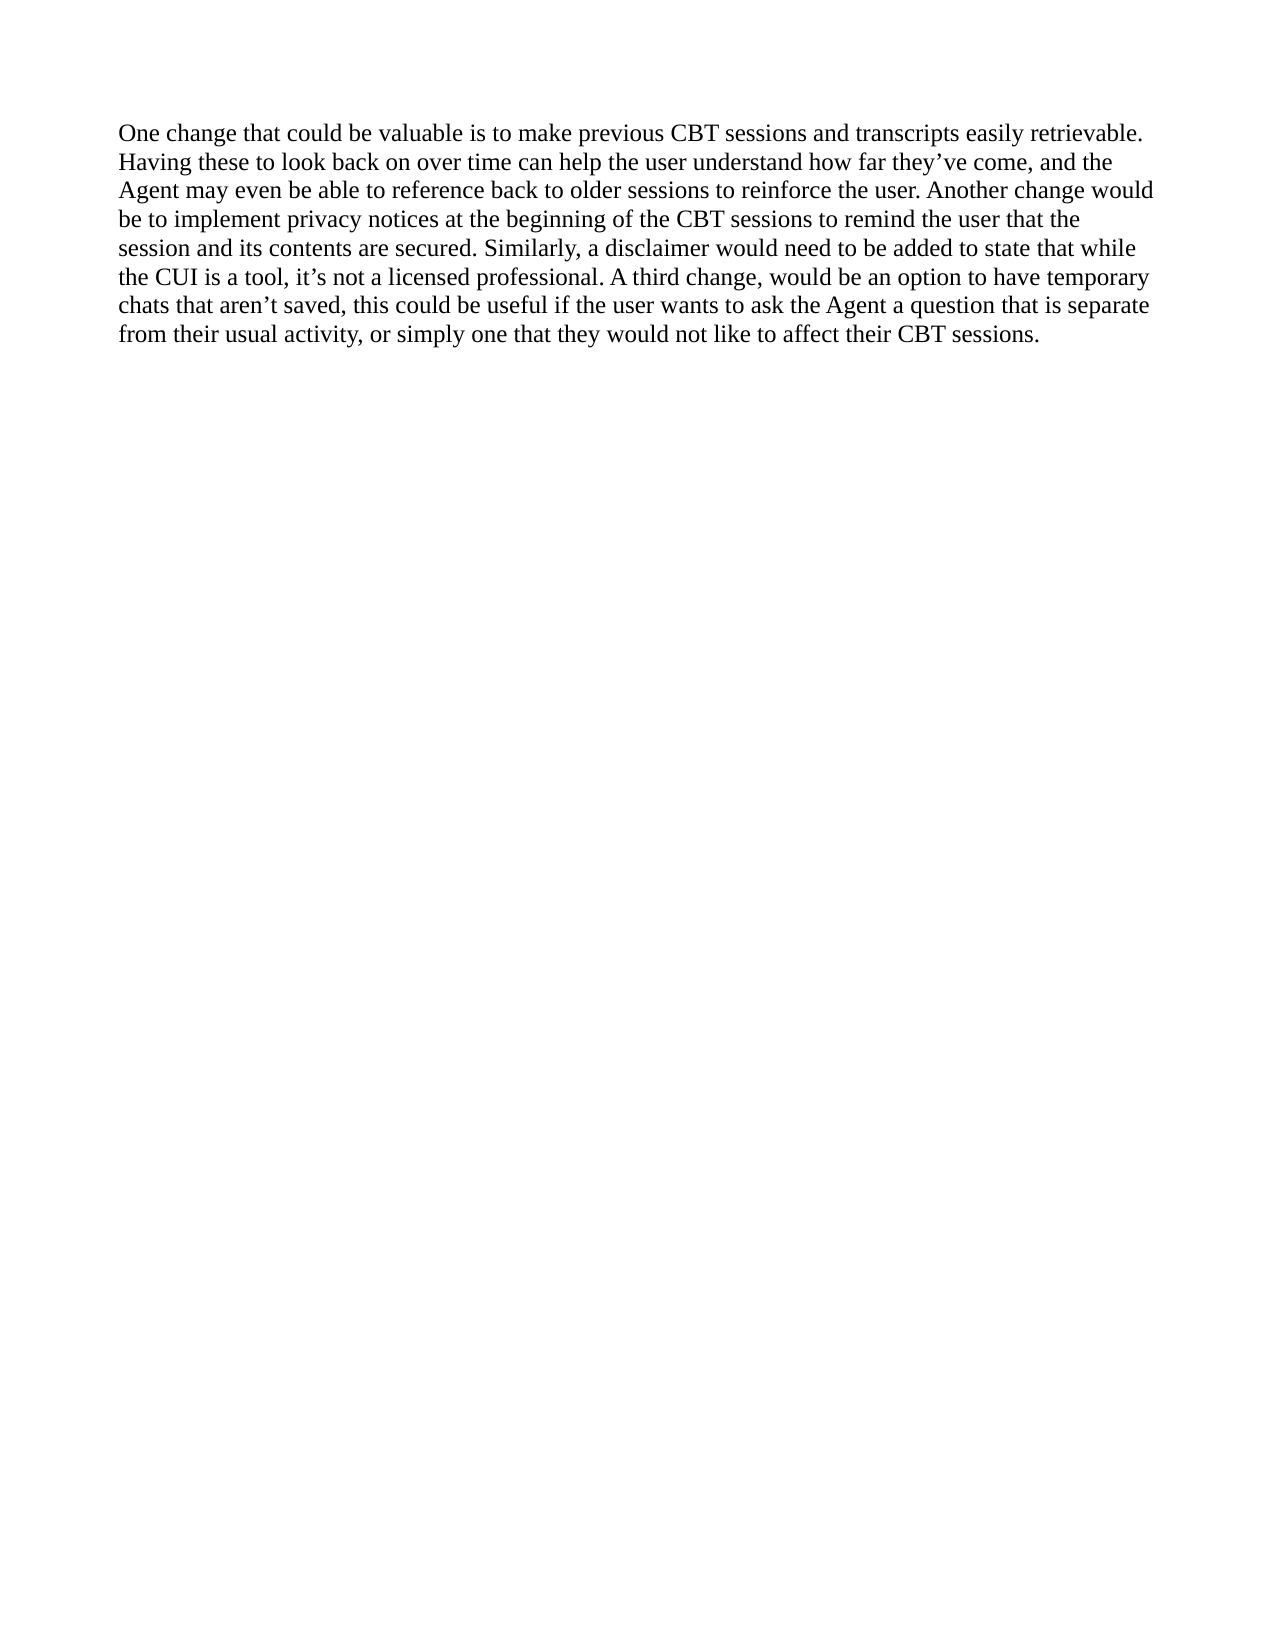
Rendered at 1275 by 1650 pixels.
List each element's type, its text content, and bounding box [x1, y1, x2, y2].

text One change that could be valuable is to make previous CBT sessions and transcripts easily retrievable. Having these to look back on over time can help the user understand how far they’ve come, and the Agent may even be able to reference back to older sessions to reinforce the user. Another change would be to implement privacy notices at the beginning of the CBT sessions to remind the user that the session and its contents are secured. Similarly, a disclaimer would need to be added to state that while the CUI is a tool, it’s not a licensed professional. A third change, would be an option to have temporary chats that aren’t saved, this could be useful if the user wants to ask the Agent a question that is separate from their usual activity, or simply one that they would not like to affect their CBT sessions. [118, 118, 1157, 348]
